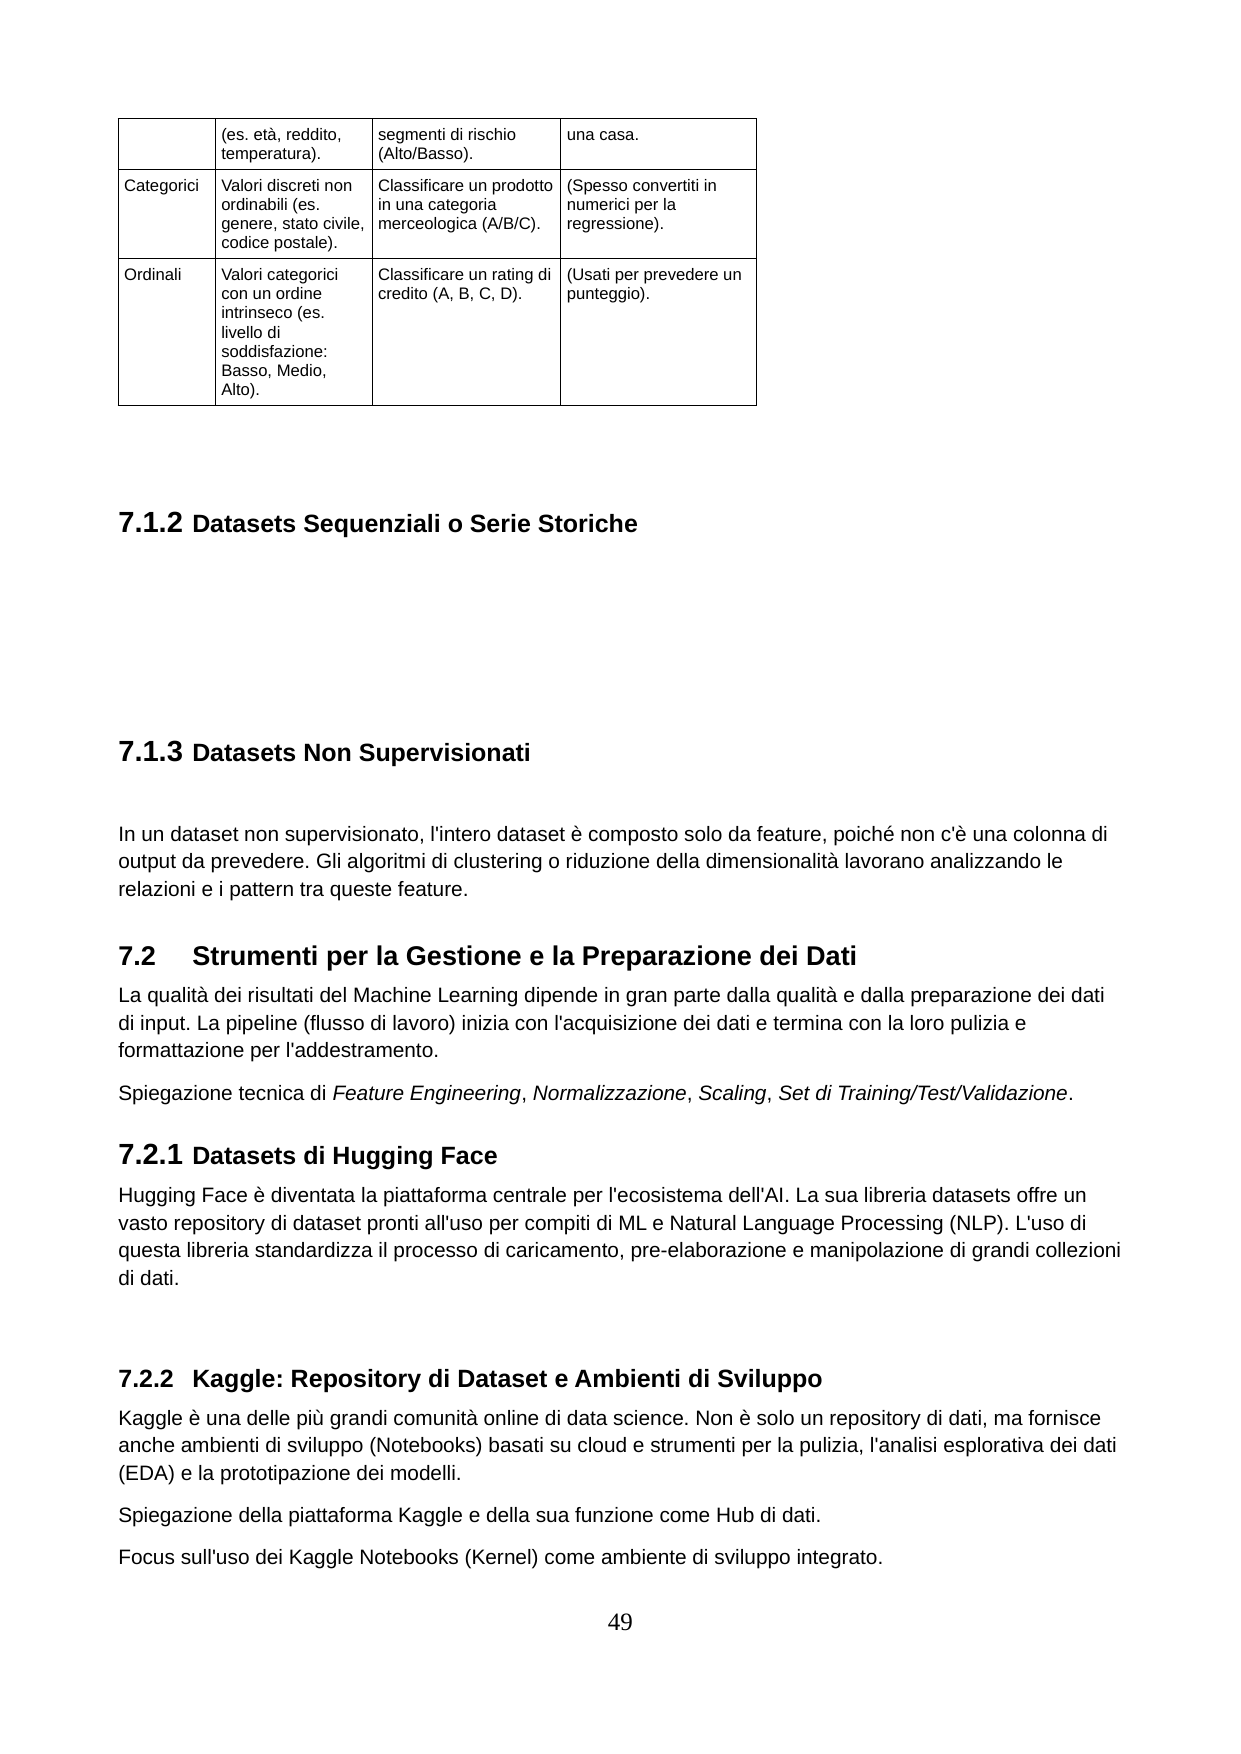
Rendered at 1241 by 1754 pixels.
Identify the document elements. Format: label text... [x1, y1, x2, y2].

subtitle Strumenti per la Gestione e la Preparazione dei Dati [118, 939, 1122, 971]
table_cell Categorici [119, 170, 215, 258]
text Kaggle è una delle più grandi comunità online di data science. Non è solo un repository di dati, ma fornisce anche ambienti di sviluppo (Notebooks) basati su cloud e strumenti per la pulizia, l'analisi esplorativa dei dati (EDA) e la prototipazione dei modelli. [118, 1406, 1122, 1484]
table_cell (Spesso convertiti in numerici per la regressione). [561, 170, 756, 258]
text Focus sull'uso dei Kaggle Notebooks (Kernel) come ambiente di sviluppo integrato. [118, 1545, 1122, 1569]
table_cell Ordinali [119, 259, 215, 405]
table_cell Valori categorici con un ordine intrinseco (es. livello di soddisfazione: Basso, Medio, Alto). [216, 259, 372, 405]
table_cell [119, 119, 215, 169]
subtitle Kaggle: Repository di Dataset e Ambienti di Sviluppo [118, 1364, 1122, 1393]
text In un dataset non supervisionato, l'intero dataset è composto solo da feature, poiché non c'è una colonna di output da prevedere. Gli algoritmi di clustering o riduzione della dimensionalità lavorano analizzando le relazioni e i pattern tra queste feature. [118, 822, 1122, 901]
table_cell Classificare un prodotto in una categoria merceologica (A/B/C). [373, 170, 560, 258]
table_cell segmenti di rischio (Alto/Basso). [373, 119, 560, 169]
table_cell (es. età, reddito, temperatura). [216, 119, 372, 169]
text Spiegazione tecnica di Feature Engineering, Normalizzazione, Scaling, Set di Training/Test/Validazione. [118, 1080, 1122, 1104]
text Spiegazione della piattaforma Kaggle e della sua funzione come Hub di dati. [118, 1503, 1122, 1527]
subtitle Datasets Non Supervisionati [118, 733, 1122, 767]
text Hugging Face è diventata la piattaforma centrale per l'ecosistema dell'AI. La sua libreria datasets offre un vasto repository di dataset pronti all'uso per compiti di ML e Natural Language Processing (NLP). L'uso di questa libreria standardizza il processo di caricamento, pre-elaborazione e manipolazione di grandi collezioni di dati. [118, 1183, 1122, 1289]
subtitle Datasets di Hugging Face [118, 1137, 1122, 1171]
table_cell una casa. [561, 119, 756, 169]
table_cell Classificare un rating di credito (A, B, C, D). [373, 259, 560, 405]
subtitle Datasets Sequenziali o Serie Storiche [118, 504, 1122, 538]
table_cell (Usati per prevedere un punteggio). [561, 259, 756, 405]
table_cell Valori discreti non ordinabili (es. genere, stato civile, codice postale). [216, 170, 372, 258]
text La qualità dei risultati del Machine Learning dipende in gran parte dalla qualità e dalla preparazione dei dati di input. La pipeline (flusso di lavoro) inizia con l'acquisizione dei dati e termina con la loro pulizia e formattazione per l'addestramento. [118, 983, 1122, 1062]
